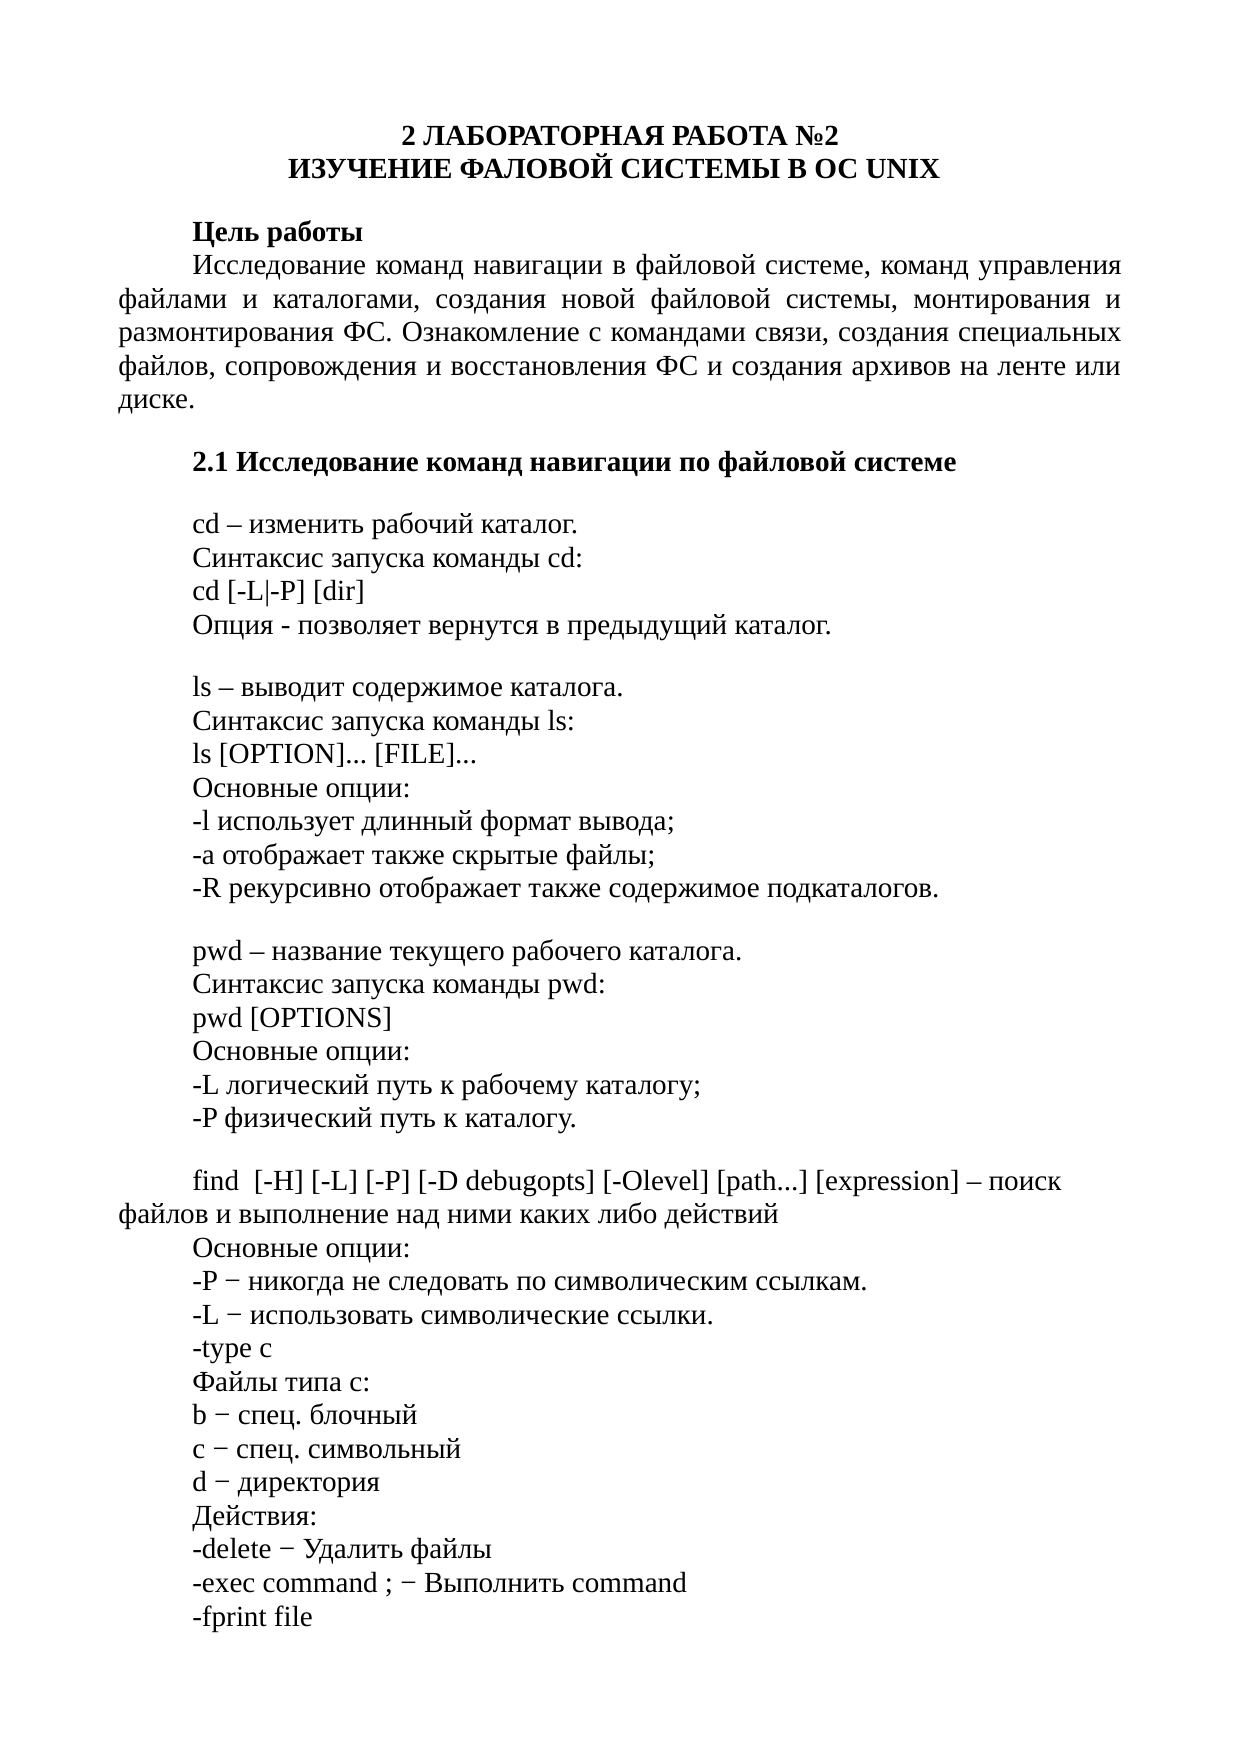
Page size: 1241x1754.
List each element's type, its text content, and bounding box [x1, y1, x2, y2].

text -P − никогда не следовать по символическим ссылкам. [118, 1263, 1122, 1297]
text c − спец. символьный [192, 1431, 1122, 1464]
text cd [-L|-Р] [dir] [118, 573, 1122, 607]
text ИЗУЧЕНИЕ ФАЛОВОЙ СИСТЕМЫ В ОС UNIX [118, 152, 1122, 185]
text Исследование команд навигации в файловой системе, команд управления файлами и каталогами, создания новой файловой системы, монтирования и размонтирования ФС. Ознакомление с командами связи, создания специальных файлов, сопровождения и восстановления ФС и создания архивов на ленте или диске. [118, 247, 1122, 415]
text Основные опции: [118, 770, 1122, 803]
text -delete − Удалить файлы [192, 1532, 1122, 1565]
text Файлы типа c: [192, 1364, 1122, 1397]
text ls [OPTION]... [FILE]... [118, 736, 1122, 770]
text Синтаксис запуска команды ls: [118, 703, 1122, 736]
text Действия: [192, 1498, 1122, 1532]
text -l использует длинный формат вывода; [118, 803, 1122, 837]
text -L − использовать символические ссылки. [192, 1297, 1122, 1330]
text сd – изменить рабочий каталог. [118, 506, 1122, 540]
text -exec command ; − Выполнить command [192, 1565, 1122, 1599]
text Основные опции: [118, 1230, 1122, 1263]
text ls – выводит содержимое каталога. [118, 669, 1122, 703]
text d − директория [192, 1464, 1122, 1498]
text -P физический путь к каталогу. [118, 1100, 1122, 1134]
text Основные опции: [118, 1033, 1122, 1067]
text Синтаксис запуска команды pwd: [118, 966, 1122, 1000]
text 2.1 Исследование команд навигации по файловой системе [118, 444, 1122, 477]
text -a отображает также скрытые файлы; [118, 837, 1122, 870]
text Цель работы [118, 214, 1122, 247]
text -type c [192, 1330, 1122, 1364]
text Опция - позволяет вернутся в предыдущий каталог. [118, 607, 1122, 640]
text pwd [OPTIONS] [118, 1000, 1122, 1033]
text -fprint file [192, 1599, 1122, 1632]
text pwd – название текущего рабочего каталога. [118, 933, 1122, 966]
text Cинтаксис запуска команды cd: [118, 540, 1122, 573]
text find [-H] [-L] [-P] [-D debugopts] [-Olevel] [path...] [expression] – поиск файлов и выполнение над ними каких либо действий [118, 1163, 1122, 1230]
text -L логический путь к рабочему каталогу; [118, 1067, 1122, 1100]
text b − спец. блочный [192, 1397, 1122, 1431]
text 2 ЛАБОРАТОРНАЯ РАБОТА №2 [118, 118, 1122, 152]
text -R рекурсивно отображает также содержимое подкаталогов. [118, 870, 1122, 904]
